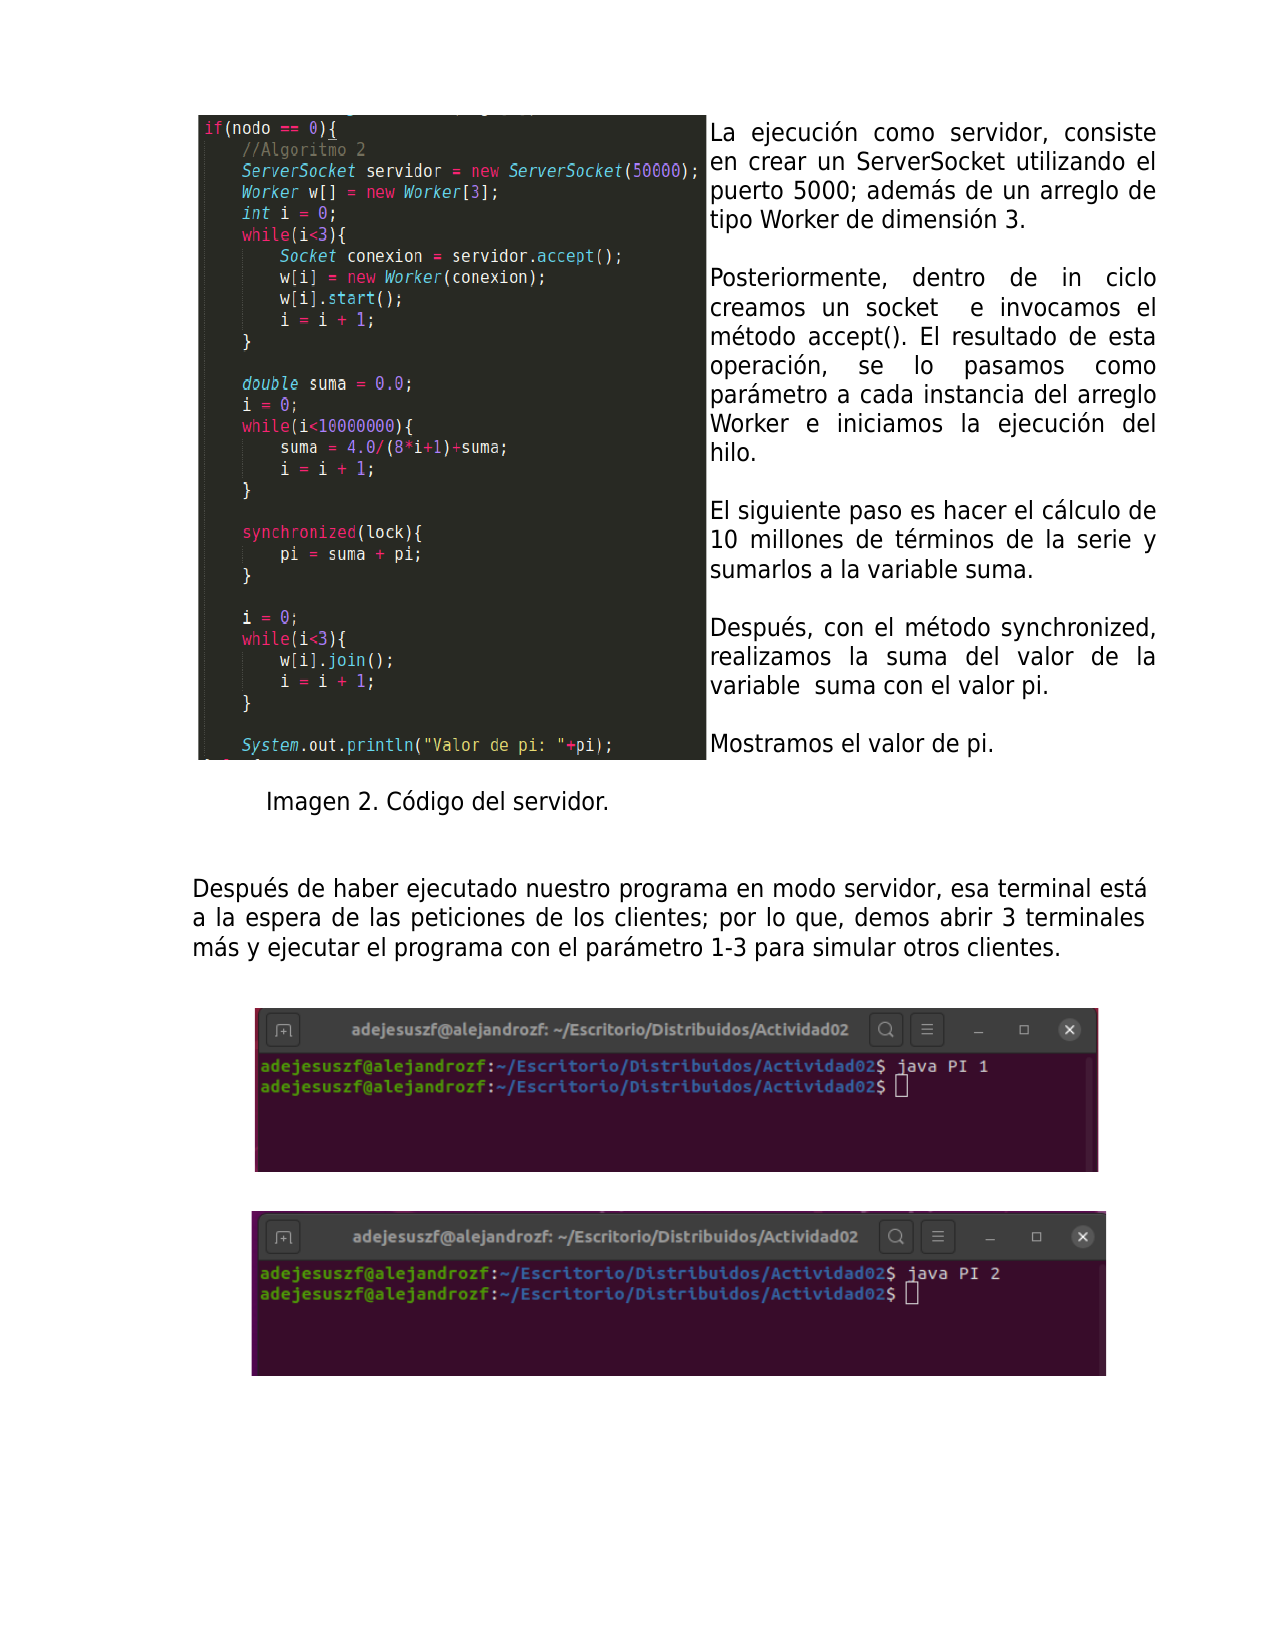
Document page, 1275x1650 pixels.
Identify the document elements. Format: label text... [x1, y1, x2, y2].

text [326, 263, 706, 468]
text [118, 263, 195, 468]
text La ejecución como servidor, consiste en crear un ServerSocket utilizando el puerto 5000; además de un arreglo de tipo Worker de dimensión 3. [118, 112, 1157, 763]
text Posteriormente, dentro de in ciclo creamos un socket e invocamos el método accept(). El resultado de esta operación, se lo pasamos como parámetro a cada instancia del arreglo Worker e iniciamos la ejecución del hilo. [709, 263, 1157, 468]
text [118, 496, 195, 584]
text Después, con el método synchronized, realizamos la suma del valor de la variable suma con el valor pi. [709, 613, 1157, 700]
text Mostramos el valor de pi. [709, 729, 1157, 758]
picture [198, 115, 326, 760]
text [326, 729, 706, 758]
text [118, 613, 195, 700]
text [326, 496, 706, 584]
text [118, 729, 195, 758]
picture [812, 1008, 1099, 1065]
text Imagen 2. Código del servidor. [118, 787, 1157, 816]
picture [251, 1211, 522, 1369]
text El siguiente paso es hacer el cálculo de 10 millones de términos de la serie y sumarlos a la variable suma. [709, 496, 1157, 584]
text [326, 613, 706, 700]
text Después de haber ejecutado nuestro programa en modo servidor, esa terminal está a la espera de las peticiones de los clientes; por lo que, demos abrir 3 terminales más y ejecutar el programa con el parámetro 1-3 para simular otros clientes. [118, 874, 1157, 962]
